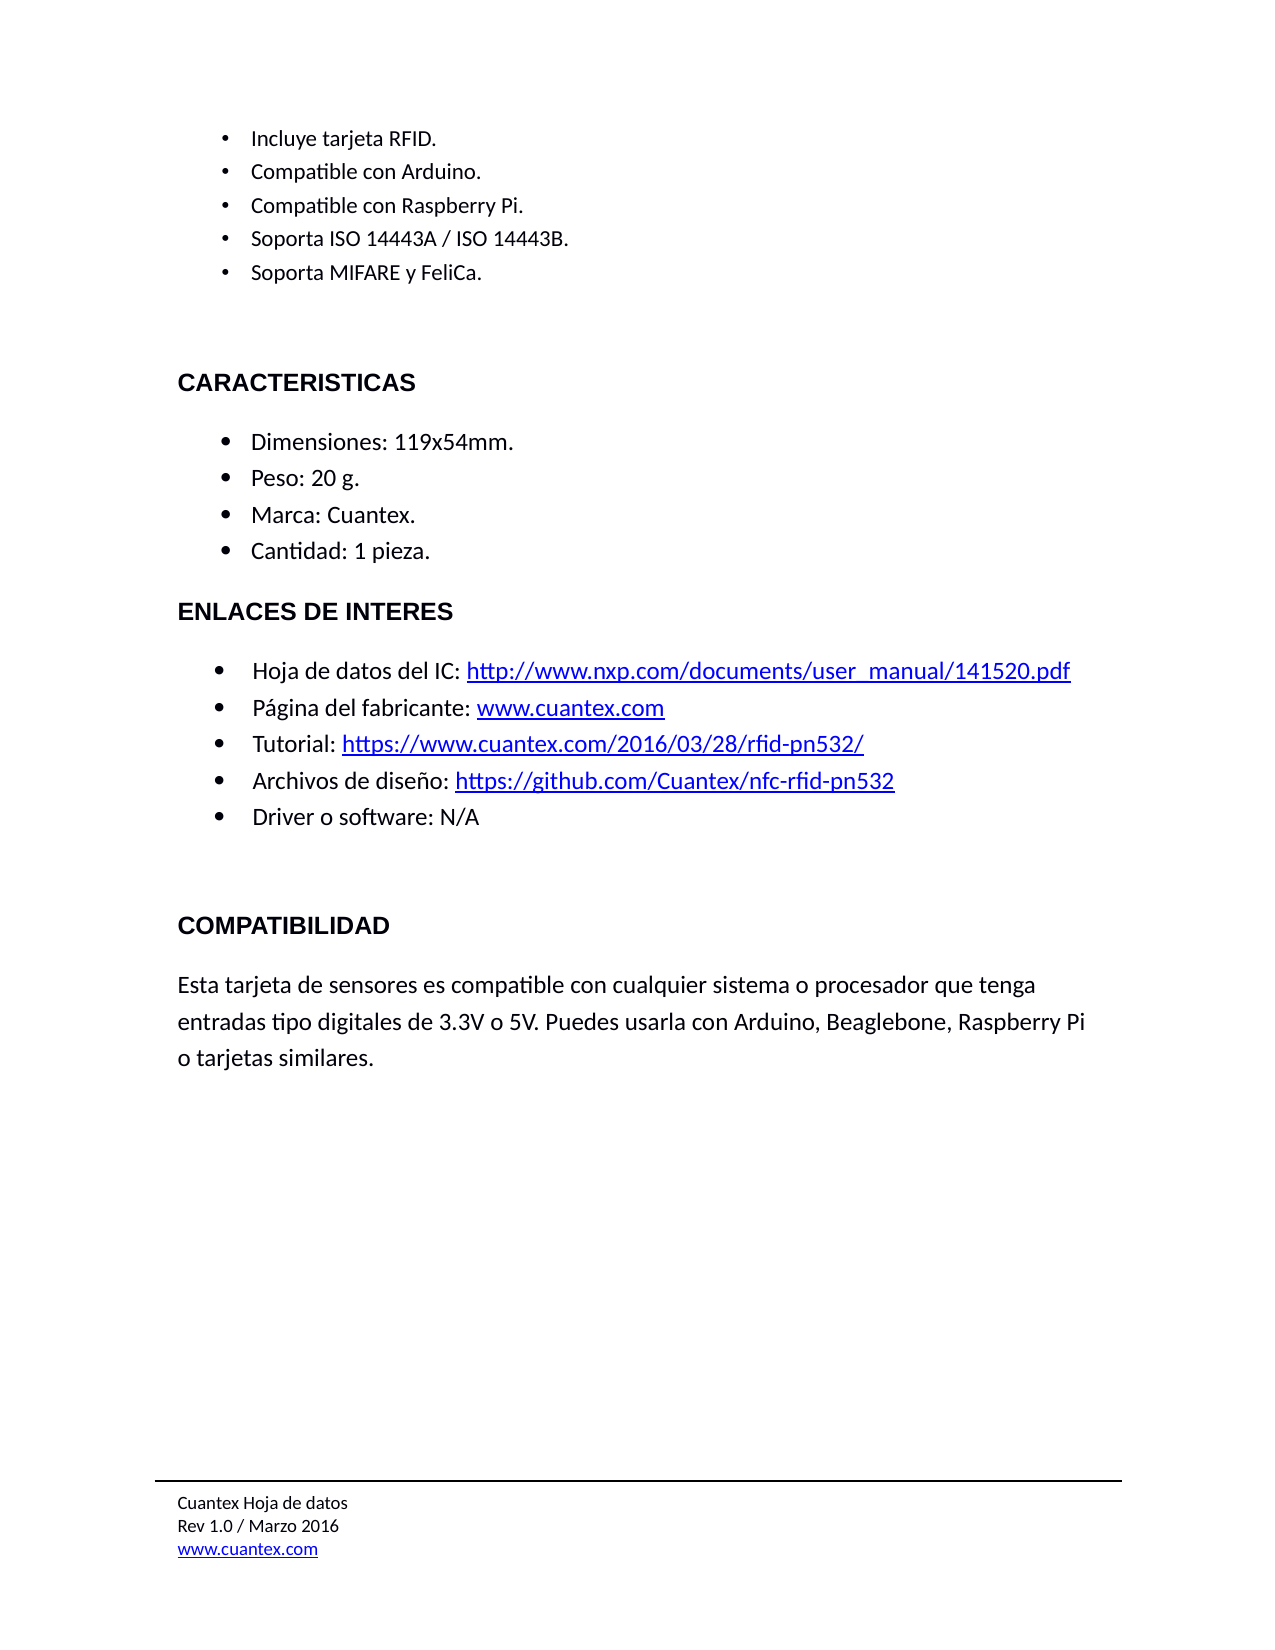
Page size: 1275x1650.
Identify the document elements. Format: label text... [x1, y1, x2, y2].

list Página del fabricante: www.cuantex.com [215, 692, 1098, 722]
subtitle CARACTERISTICAS [177, 368, 1098, 396]
text Esta tarjeta de sensores es compatible con cualquier sistema o procesador que tenga entradas tipo digitales de 3.3V o 5V. Puedes usarla con Arduino, Beaglebone, Raspberry Pi o tarjetas similares. [177, 969, 1098, 1073]
list Cantidad: 1 pieza. [221, 536, 1098, 566]
list Marca: Cuantex. [221, 499, 1098, 529]
list Tutorial: https://www.cuantex.com/2016/03/28/rfid-pn532/ [215, 728, 1098, 759]
list Driver o software: N/A [215, 802, 1098, 832]
list Soporta ISO 14443A / ISO 14443B. [221, 224, 1098, 252]
list Archivos de diseño: https://github.com/Cuantex/nfc-rfid-pn532 [215, 765, 1098, 796]
list Incluye tarjeta RFID. [221, 124, 1098, 152]
subtitle ENLACES DE INTERES [177, 597, 1098, 626]
list Compatible con Raspberry Pi. [221, 191, 1098, 219]
list Soporta MIFARE y FeliCa. [221, 258, 1098, 286]
list Compatible con Arduino. [221, 157, 1098, 185]
list Dimensiones: 119x54mm. [221, 426, 1098, 456]
subtitle COMPATIBILIDAD [177, 911, 1098, 940]
list Peso: 20 g. [221, 462, 1098, 493]
list Hoja de datos del IC: http://www.nxp.com/documents/user_manual/141520.pdf [215, 655, 1098, 686]
